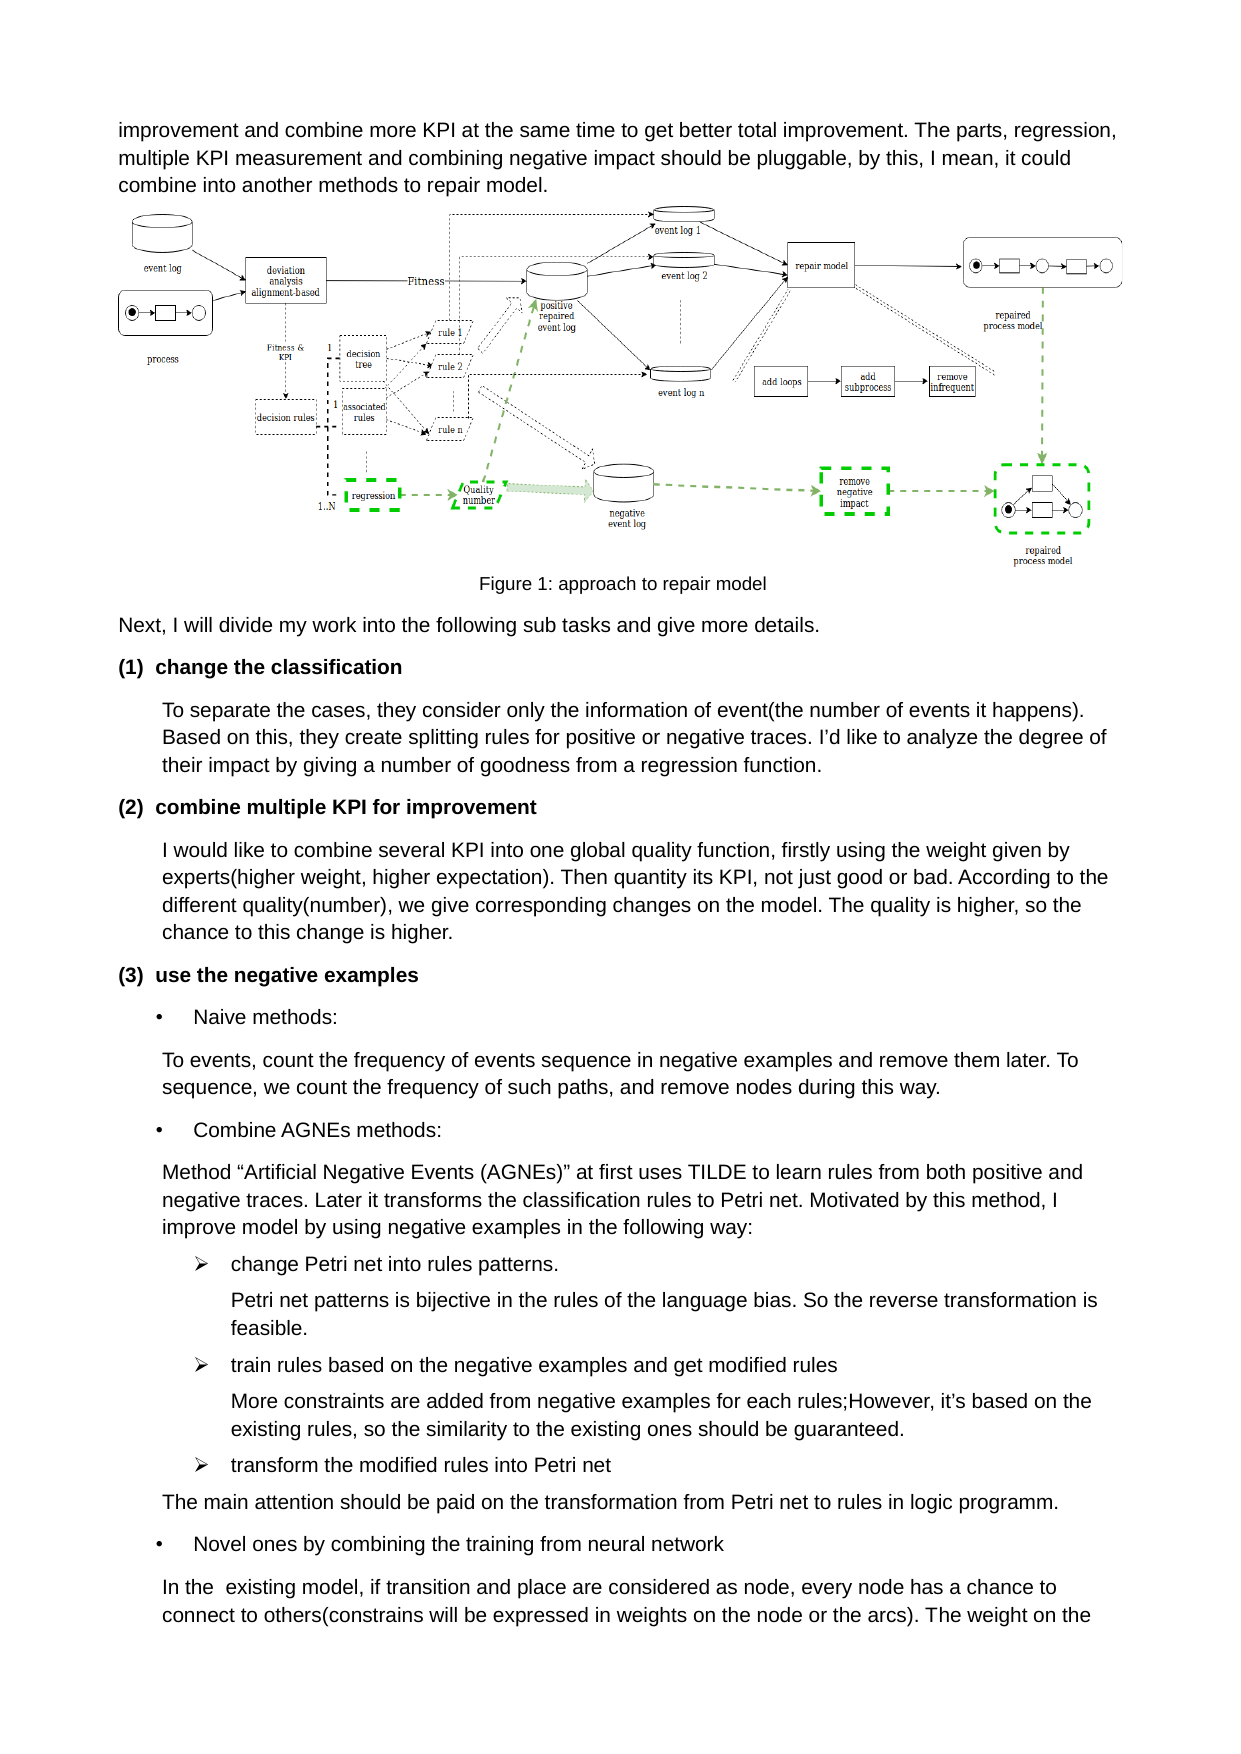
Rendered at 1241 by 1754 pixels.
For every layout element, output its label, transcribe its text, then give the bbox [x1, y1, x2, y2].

text (3) use the negative examples [118, 962, 1122, 986]
list transform the modified rules into Petri net [193, 1453, 1122, 1477]
text To events, count the frequency of events sequence in negative examples and remove them later. To sequence, we count the frequency of such paths, and remove nodes during this way. [162, 1047, 1122, 1099]
text Figure 1: approach to repair model [118, 570, 1122, 594]
picture [118, 206, 1123, 570]
list Combine AGNEs methods: [156, 1117, 1122, 1142]
text The main attention should be paid on the transformation from Petri net to rules in logic programm. [162, 1490, 1122, 1514]
text Next, I will divide my work into the following sub tasks and give more details. [118, 612, 1122, 636]
list train rules based on the negative examples and get modified rules [193, 1352, 1122, 1376]
text (1) change the classification [118, 655, 1122, 679]
text To separate the cases, they consider only the information of event(the number of events it happens). Based on this, they create splitting rules for positive or negative traces. I’d like to analyze the degree of their impact by giving a number of goodness from a regression function. [162, 697, 1122, 776]
text improvement and combine more KPI at the same time to get better total improvement. The parts, regression, multiple KPI measurement and combining negative impact should be pluggable, by this, I mean, it could combine into another methods to repair model. [118, 118, 1122, 197]
list More constraints are added from negative examples for each rules;However, it’s based on the existing rules, so the similarity to the existing ones should be guaranteed. [193, 1389, 1122, 1441]
text In the existing model, if transition and place are considered as node, every node has a chance to connect to others(constrains will be expressed in weights on the node or the arcs). The weight on the [162, 1575, 1122, 1626]
text (2) combine multiple KPI for improvement [118, 795, 1122, 819]
list change Petri net into rules patterns. [193, 1252, 1122, 1276]
text Method “Artificial Negative Events (AGNEs)” at first uses TILDE to learn rules from both positive and negative traces. Later it transforms the classification rules to Petri net. Motivated by this method, I improve model by using negative examples in the following way: [162, 1160, 1122, 1239]
list Naive methods: [156, 1005, 1122, 1029]
list Petri net patterns is bijective in the rules of the language bias. So the reverse transformation is feasible. [193, 1288, 1122, 1340]
text I would like to combine several KPI into one global quality function, firstly using the weight given by experts(higher weight, higher expectation). Then quantity its KPI, not just good or bad. According to the different quality(number), we give corresponding changes on the model. The quality is higher, so the chance to this change is higher. [162, 837, 1122, 944]
list Novel ones by combining the training from neural network [156, 1532, 1122, 1556]
